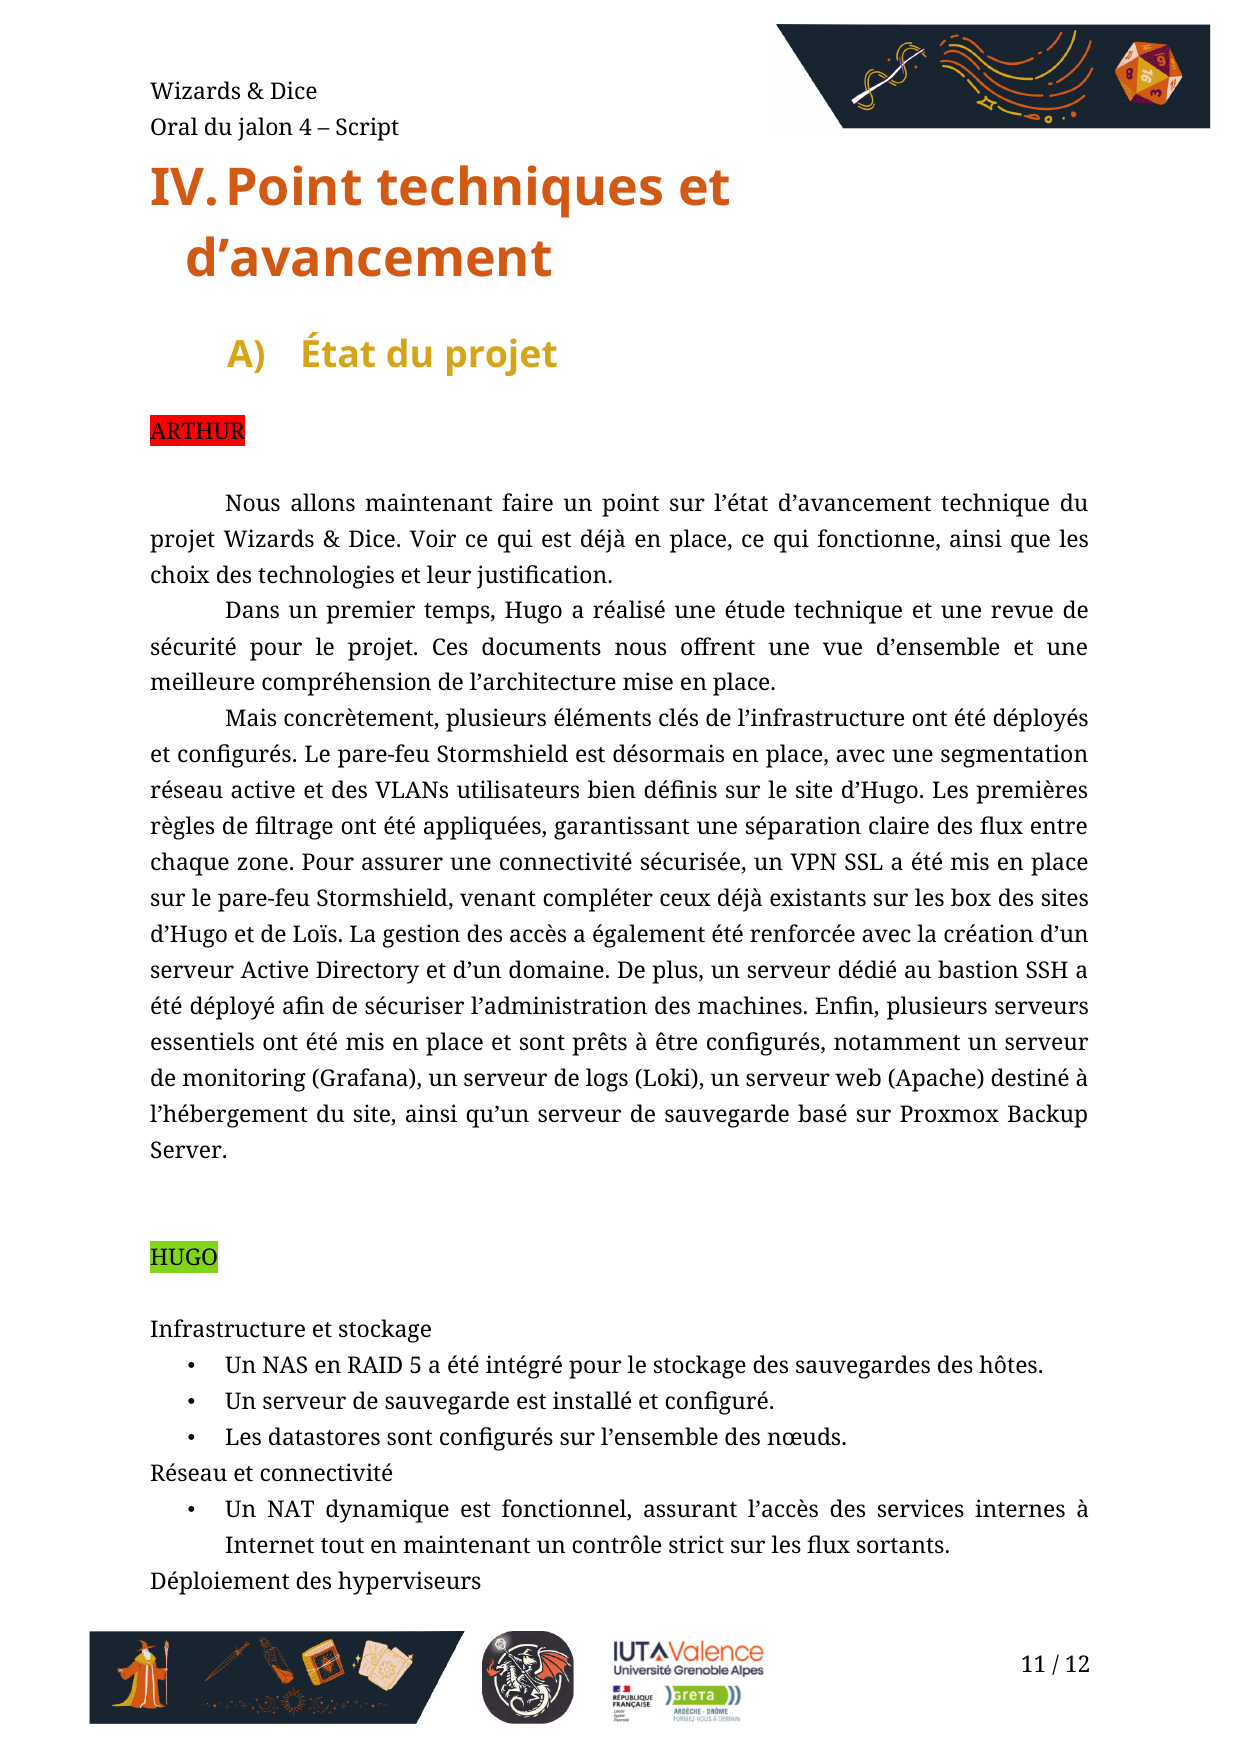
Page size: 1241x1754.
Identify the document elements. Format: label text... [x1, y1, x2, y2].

list Les datastores sont configurés sur l’ensemble des nœuds. [187, 1421, 1090, 1452]
subtitle Point techniques et d’avancement [150, 150, 1090, 292]
text HUGO [150, 1241, 1090, 1273]
subtitle État du projet [227, 328, 1090, 379]
text ARTHUR [150, 415, 1090, 446]
text Infrastructure et stockage [150, 1313, 1090, 1344]
picture [81, 1620, 788, 1733]
picture [771, 21, 1218, 131]
list Un serveur de sauvegarde est installé et configuré. [187, 1385, 1090, 1416]
list Un NAS en RAID 5 a été intégré pour le stockage des sauvegardes des hôtes. [187, 1349, 1090, 1380]
text Nous allons maintenant faire un point sur l’état d’avancement technique du projet Wizards & Dice. Voir ce qui est déjà en place, ce qui fonctionne, ainsi que les choix des technologies et leur justification. [150, 487, 1090, 590]
list Un NAT dynamique est fonctionnel, assurant l’accès des services internes à Internet tout en maintenant un contrôle strict sur les flux sortants. [187, 1493, 1090, 1560]
text Déploiement des hyperviseurs [150, 1565, 1090, 1596]
text Réseau et connectivité [150, 1457, 1090, 1488]
text Dans un premier temps, Hugo a réalisé une étude technique et une revue de sécurité pour le projet. Ces documents nous offrent une vue d’ensemble et une meilleure compréhension de l’architecture mise en place. [150, 594, 1090, 698]
text Mais concrètement, plusieurs éléments clés de l’infrastructure ont été déployés et configurés. Le pare-feu Stormshield est désormais en place, avec une segmentation réseau active et des VLANs utilisateurs bien définis sur le site d’Hugo. Les premières règles de filtrage ont été appliquées, garantissant une séparation claire des flux entre chaque zone. Pour assurer une connectivité sécurisée, un VPN SSL a été mis en place sur le pare-feu Stormshield, venant compléter ceux déjà existants sur les box des sites d’Hugo et de Loïs. La gestion des accès a également été renforcée avec la création d’un serveur Active Directory et d’un domaine. De plus, un serveur dédié au bastion SSH a été déployé afin de sécuriser l’administration des machines. Enfin, plusieurs serveurs essentiels ont été mis en place et sont prêts à être configurés, notamment un serveur de monitoring (Grafana), un serveur de logs (Loki), un serveur web (Apache) destiné à l’hébergement du site, ainsi qu’un serveur de sauvegarde basé sur Proxmox Backup Server. [150, 702, 1090, 1165]
